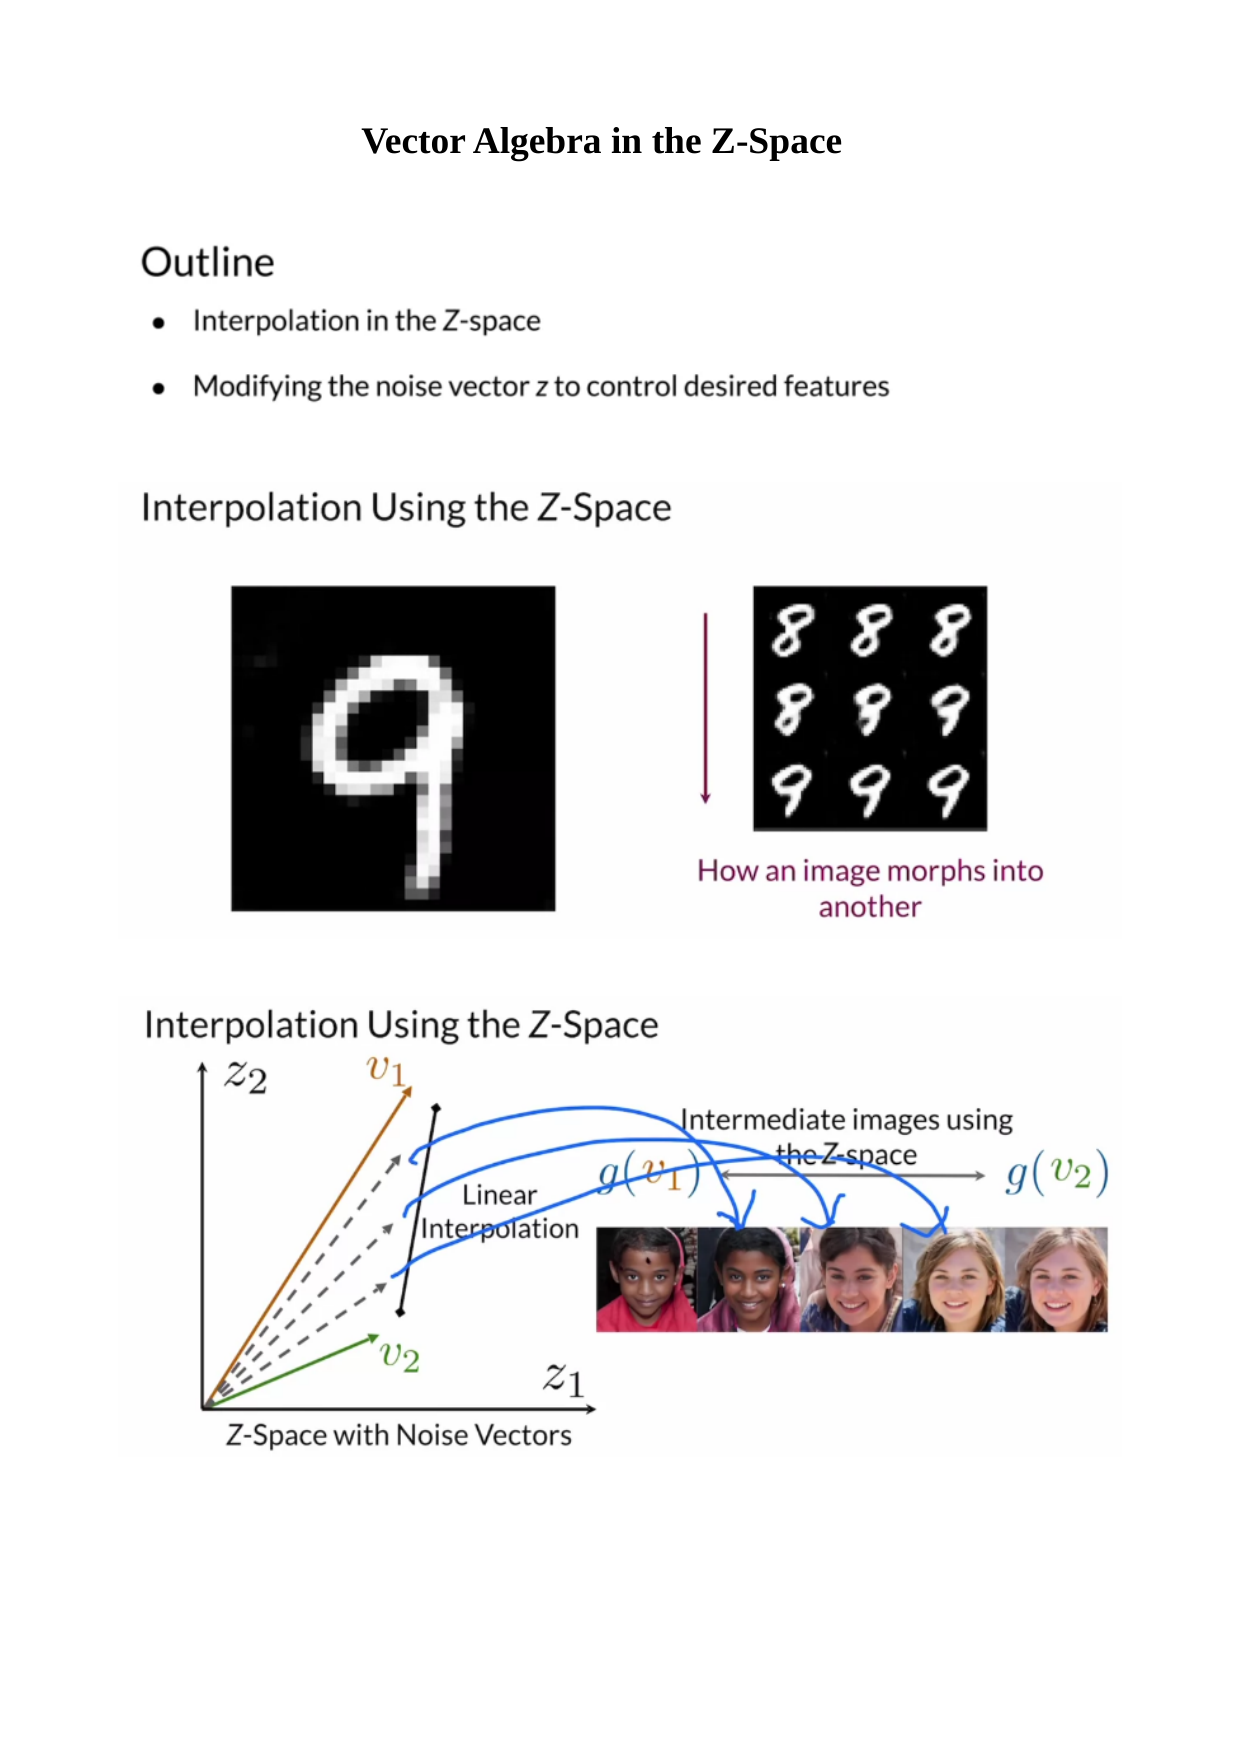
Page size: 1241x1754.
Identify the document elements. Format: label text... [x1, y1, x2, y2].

picture [118, 235, 1123, 425]
subtitle Vector Algebra in the Z-Space [118, 118, 1122, 161]
picture [118, 482, 1123, 939]
picture [118, 996, 1123, 1457]
